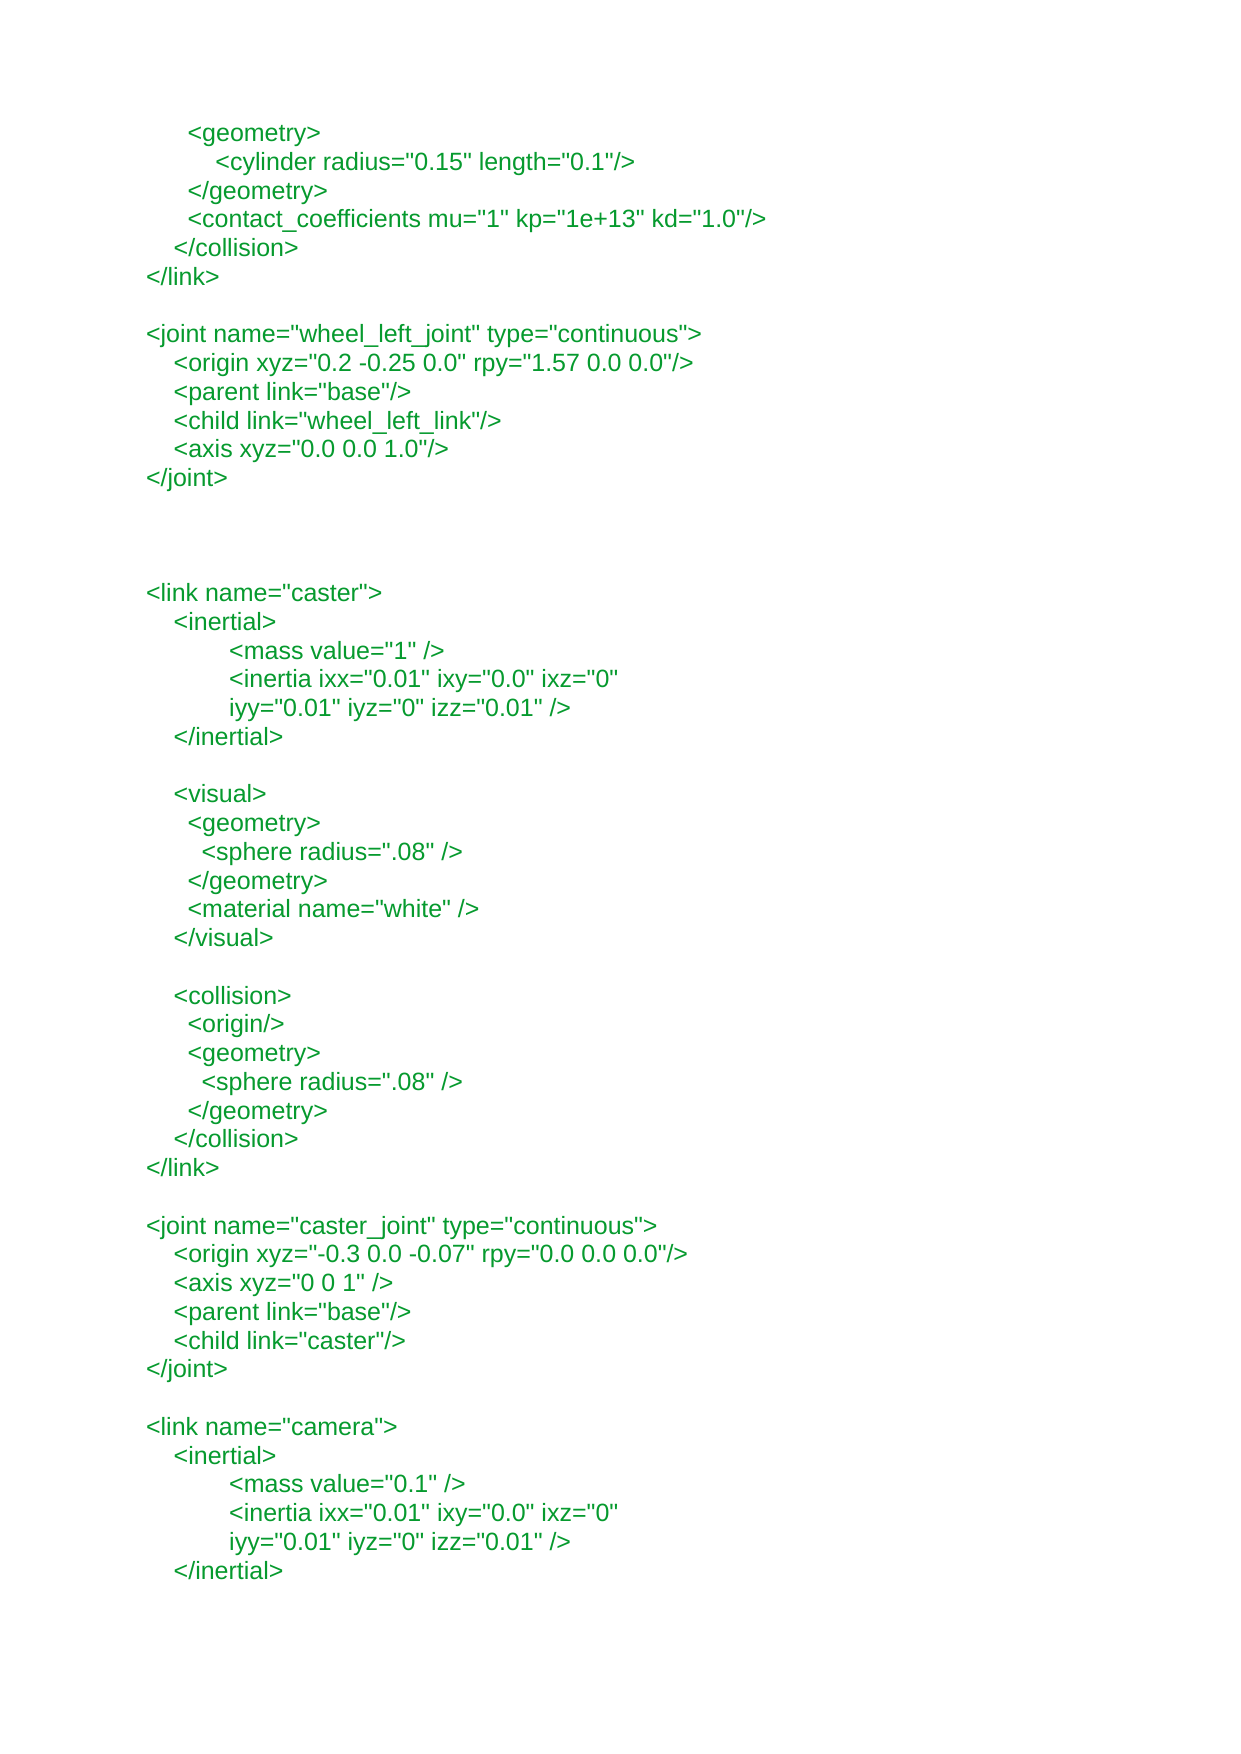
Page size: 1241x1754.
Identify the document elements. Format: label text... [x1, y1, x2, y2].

text </visual> [118, 923, 1122, 952]
text </link> [118, 1153, 1122, 1182]
text </collision> [118, 233, 1122, 262]
text </inertial> [118, 722, 1122, 751]
text <axis xyz="0 0 1" /> [118, 1268, 1122, 1297]
text <geometry> [118, 118, 1122, 147]
text iyy="0.01" iyz="0" izz="0.01" /> [118, 1527, 1122, 1556]
text <inertia ixx="0.01" ixy="0.0" ixz="0" [118, 1498, 1122, 1527]
text </collision> [118, 1124, 1122, 1153]
text <sphere radius=".08" /> [118, 1067, 1122, 1096]
text <link name="caster"> [118, 578, 1122, 607]
text <geometry> [118, 1038, 1122, 1067]
text <child link="caster"/> [118, 1326, 1122, 1354]
text <axis xyz="0.0 0.0 1.0"/> [118, 434, 1122, 463]
text </joint> [118, 1354, 1122, 1383]
text <origin xyz="0.2 -0.25 0.0" rpy="1.57 0.0 0.0"/> [118, 348, 1122, 377]
text <collision> [118, 981, 1122, 1009]
text <parent link="base"/> [118, 377, 1122, 406]
text </joint> [118, 463, 1122, 492]
text <mass value="1" /> [118, 636, 1122, 664]
text <child link="wheel_left_link"/> [118, 406, 1122, 434]
text <sphere radius=".08" /> [118, 837, 1122, 866]
text <cylinder radius="0.15" length="0.1"/> [118, 147, 1122, 176]
text <inertial> [118, 1441, 1122, 1469]
text </geometry> [118, 1096, 1122, 1124]
text iyy="0.01" iyz="0" izz="0.01" /> [118, 693, 1122, 722]
text </geometry> [118, 866, 1122, 894]
text <inertial> [118, 607, 1122, 636]
text </link> [118, 262, 1122, 291]
text <joint name="wheel_left_joint" type="continuous"> [118, 319, 1122, 348]
text <joint name="caster_joint" type="continuous"> [118, 1211, 1122, 1239]
text </inertial> [118, 1556, 1122, 1584]
text <origin/> [118, 1009, 1122, 1038]
text <link name="camera"> [118, 1412, 1122, 1441]
text <origin xyz="-0.3 0.0 -0.07" rpy="0.0 0.0 0.0"/> [118, 1239, 1122, 1268]
text <visual> [118, 779, 1122, 808]
text <parent link="base"/> [118, 1297, 1122, 1326]
text <mass value="0.1" /> [118, 1469, 1122, 1498]
text </geometry> [118, 176, 1122, 204]
text <geometry> [118, 808, 1122, 837]
text <material name="white" /> [118, 894, 1122, 923]
text <inertia ixx="0.01" ixy="0.0" ixz="0" [118, 664, 1122, 693]
text <contact_coefficients mu="1" kp="1e+13" kd="1.0"/> [118, 204, 1122, 233]
